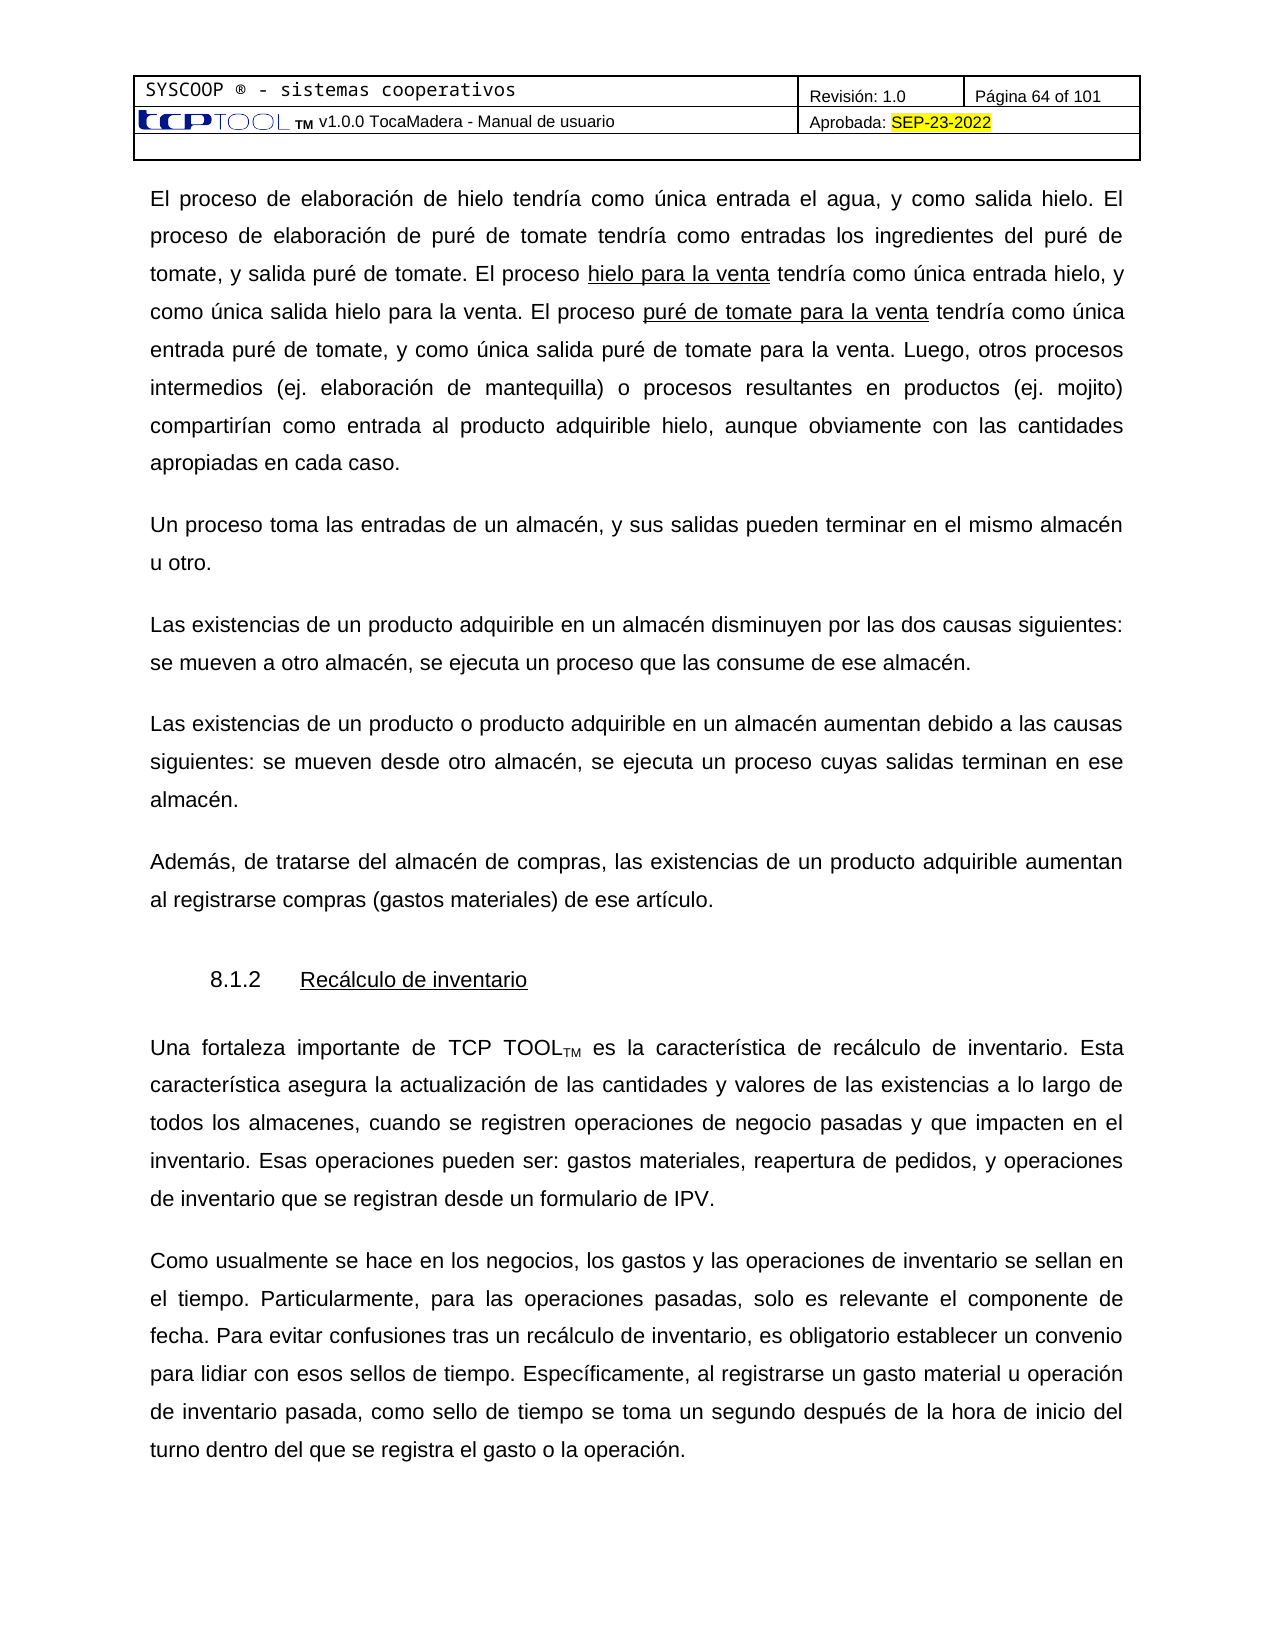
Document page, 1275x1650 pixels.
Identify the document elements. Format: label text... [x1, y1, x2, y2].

text Las existencias de un producto o producto adquirible en un almacén aumentan debido a las causas siguientes: se mueven desde otro almacén, se ejecuta un proceso cuyas salidas terminan en ese almacén. [150, 711, 1125, 812]
text Como usualmente se hace en los negocios, los gastos y las operaciones de inventario se sellan en el tiempo. Particularmente, para las operaciones pasadas, solo es relevante el componente de fecha. Para evitar confusiones tras un recálculo de inventario, es obligatorio establecer un convenio para lidiar con esos sellos de tiempo. Específicamente, al registrarse un gasto material u operación de inventario pasada, como sello de tiempo se toma un segundo después de la hora de inicio del turno dentro del que se registra el gasto o la operación. [150, 1248, 1125, 1462]
subtitle Recálculo de inventario [210, 966, 1125, 993]
picture [138, 110, 290, 130]
text Un proceso toma las entradas de un almacén, y sus salidas pueden terminar en el mismo almacén u otro. [150, 512, 1125, 575]
text Las existencias de un producto adquirible en un almacén disminuyen por las dos causas siguientes: se mueven a otro almacén, se ejecuta un proceso que las consume de ese almacén. [150, 612, 1125, 675]
text Además, de tratarse del almacén de compras, las existencias de un producto adquirible aumentan al registrarse compras (gastos materiales) de ese artículo. [150, 849, 1125, 912]
text El proceso de elaboración de hielo tendría como única entrada el agua, y como salida hielo. El proceso de elaboración de puré de tomate tendría como entradas los ingredientes del puré de tomate, y salida puré de tomate. El proceso hielo para la venta tendría como única entrada hielo, y como única salida hielo para la venta. El proceso puré de tomate para la venta tendría como única entrada puré de tomate, y como única salida puré de tomate para la venta. Luego, otros procesos intermedios (ej. elaboración de mantequilla) o procesos resultantes en productos (ej. mojito) compartirían como entrada al producto adquirible hielo, aunque obviamente con las cantidades apropiadas en cada caso. [150, 186, 1125, 476]
text Una fortaleza importante de TCP TOOLTM es la característica de recálculo de inventario. Esta característica asegura la actualización de las cantidades y valores de las existencias a lo largo de todos los almacenes, cuando se registren operaciones de negocio pasadas y que impacten en el inventario. Esas operaciones pueden ser: gastos materiales, reapertura de pedidos, y operaciones de inventario que se registran desde un formulario de IPV. [150, 1034, 1125, 1211]
